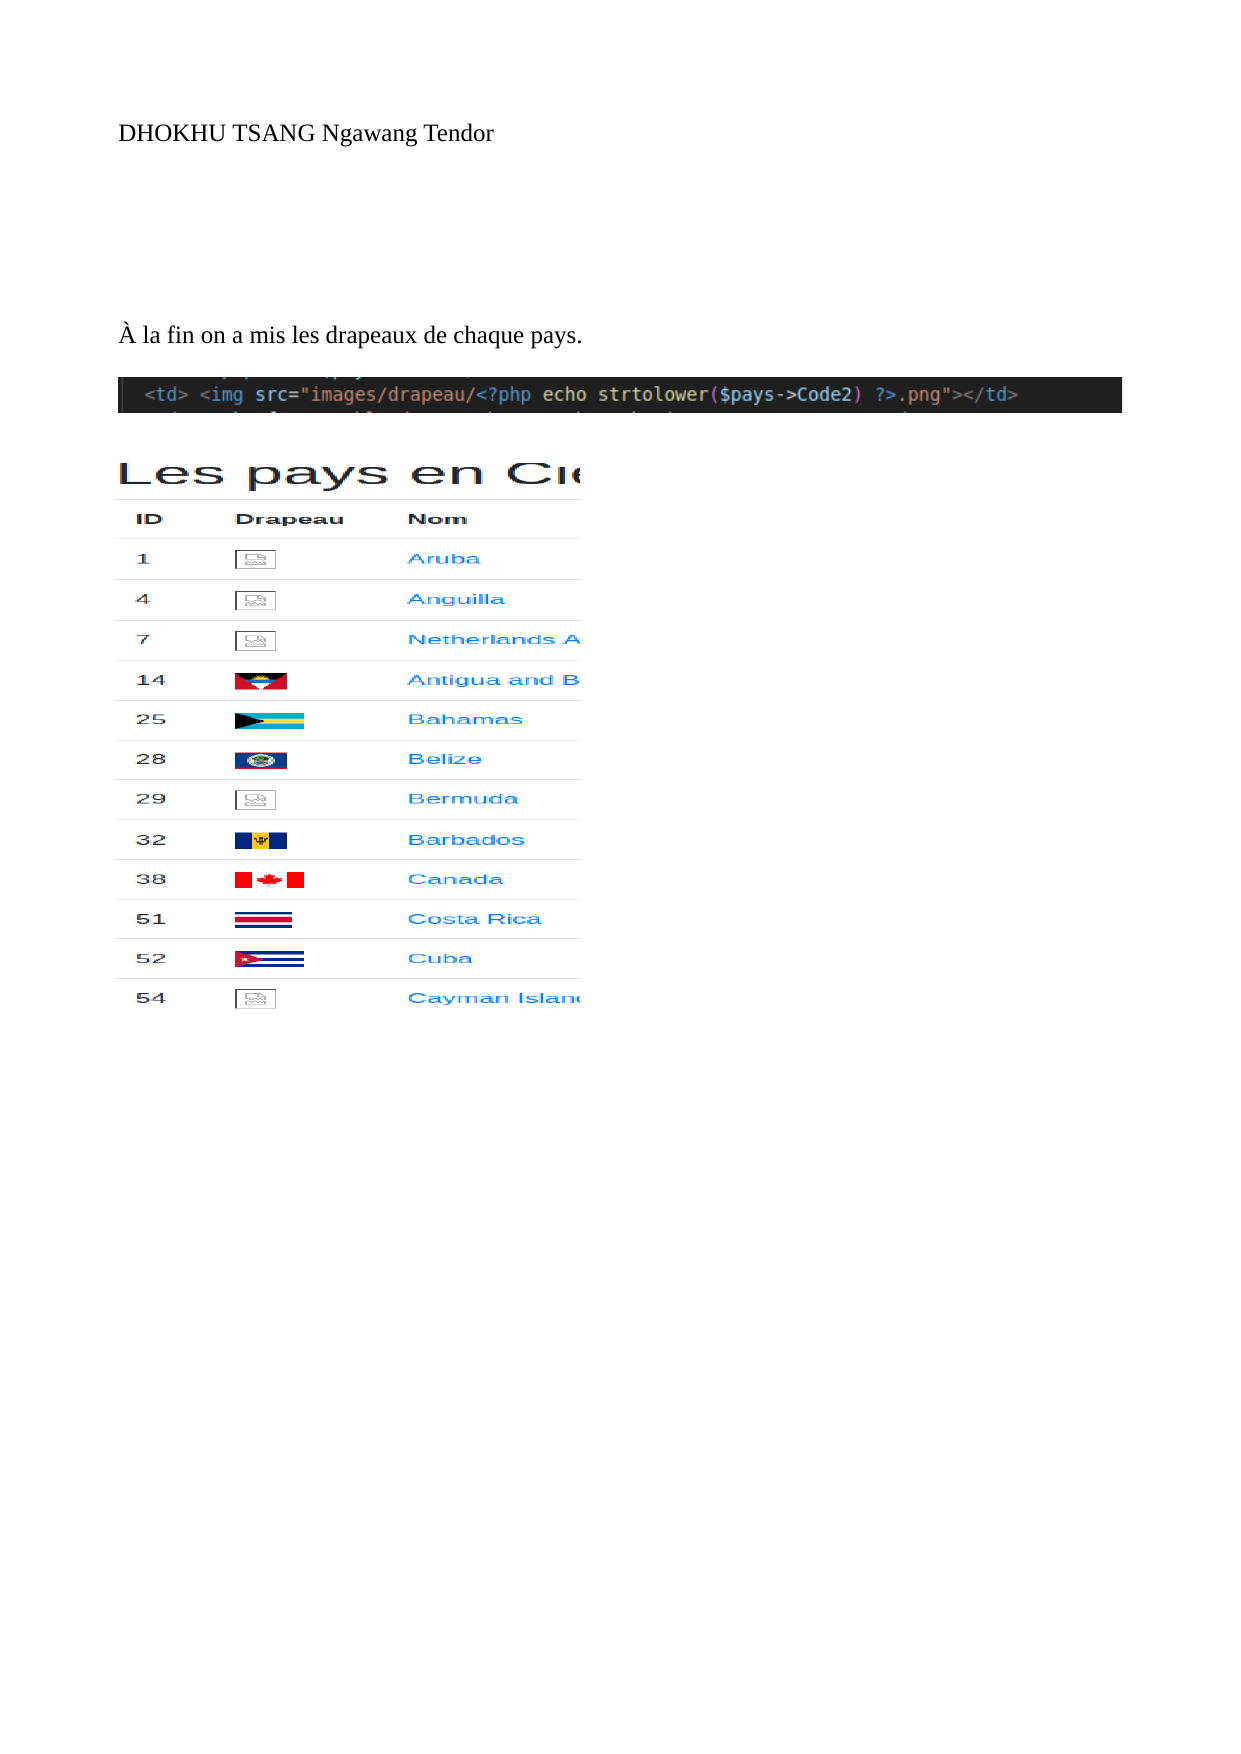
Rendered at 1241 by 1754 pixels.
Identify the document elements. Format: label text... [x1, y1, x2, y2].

picture [93, 463, 581, 1009]
text À la fin on a mis les drapeaux de chaque pays. [118, 320, 1122, 349]
picture [118, 377, 1123, 413]
